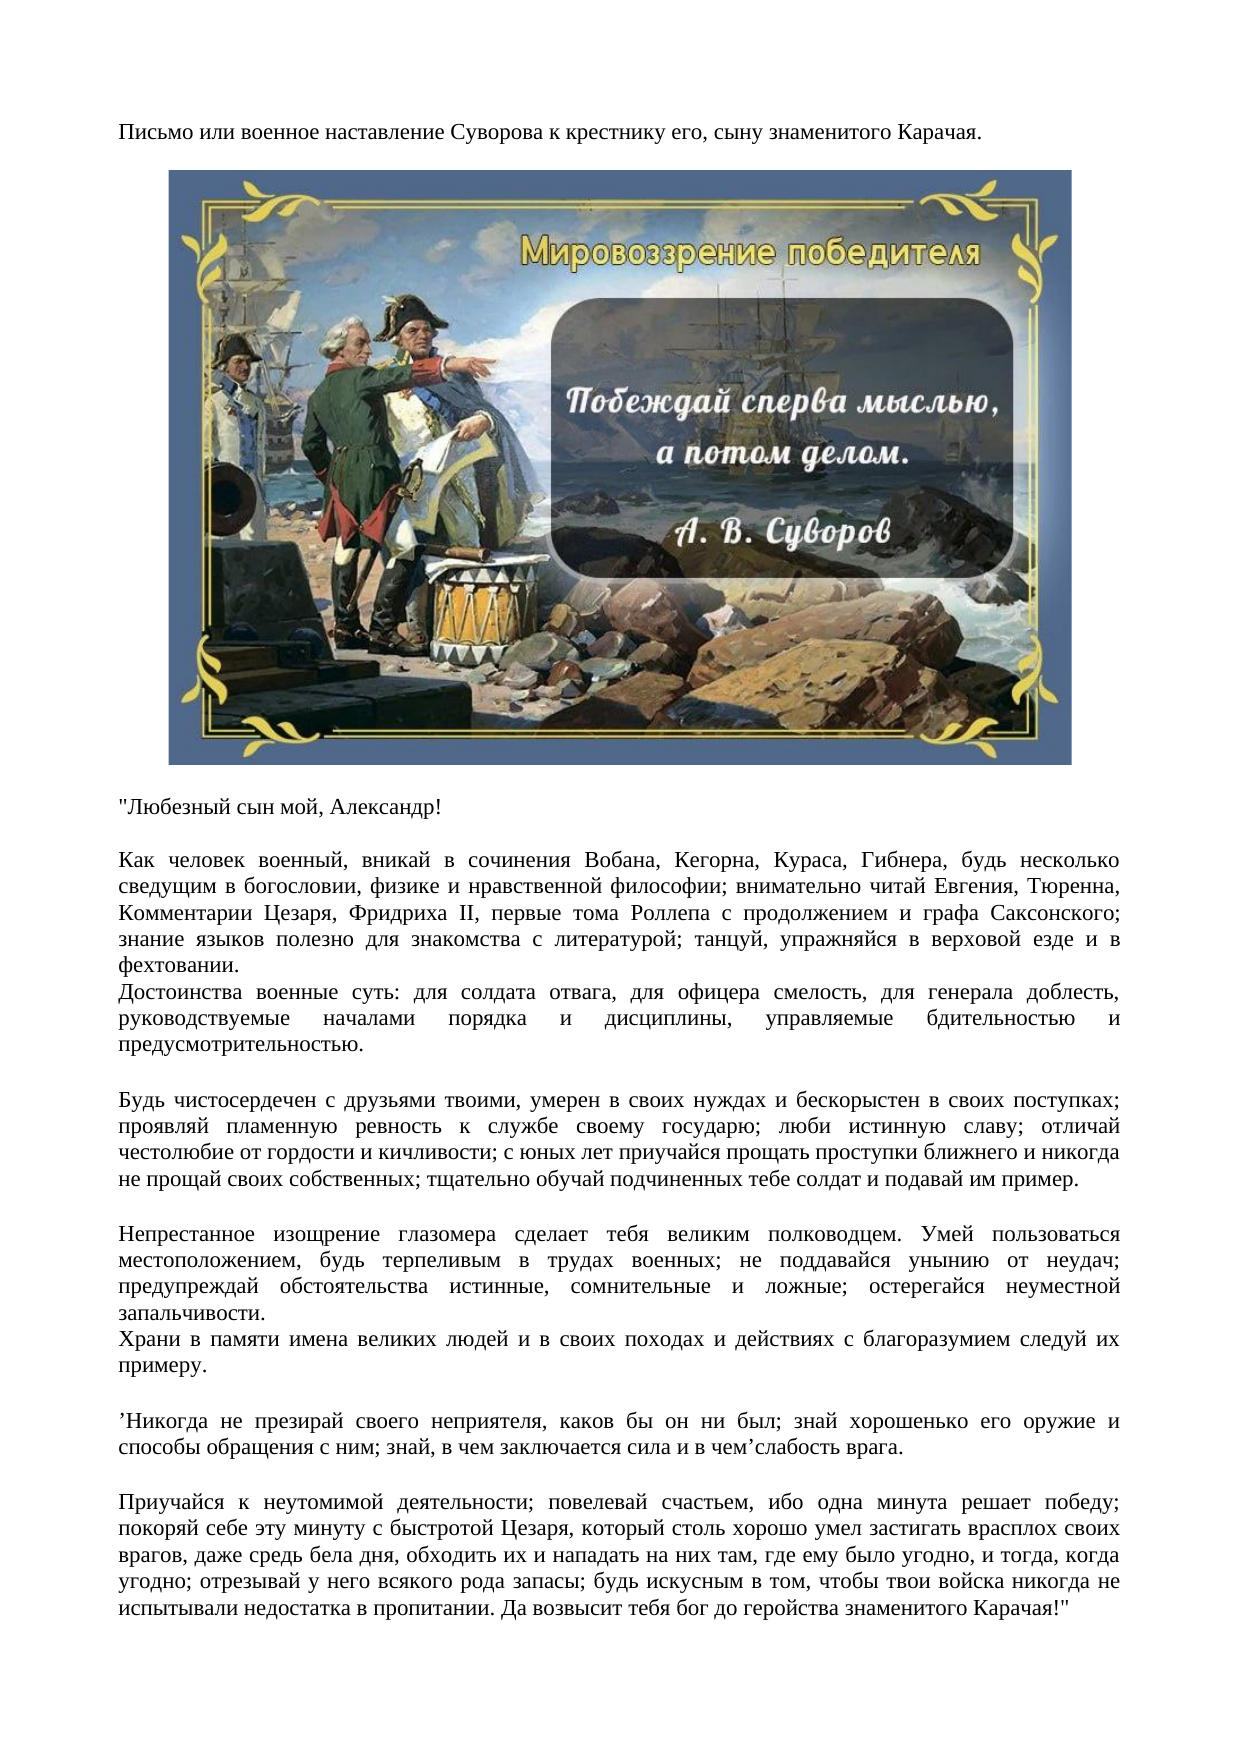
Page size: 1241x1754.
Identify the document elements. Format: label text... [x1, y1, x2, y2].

text Приучайся к неутомимой деятельности; повелевай счастьем, ибо одна минута решает победу; покоряй себе эту минуту с быстротой Цезаря, который столь хорошо умел застигать врасплох своих врагов, даже средь бела дня, обходить их и нападать на них там, где ему было угодно, и тогда, когда угодно; отрезывай у него всякого рода запасы; будь искусным в том, чтобы твои войска никогда не испытывали недостатка в пропитании. Да возвысит тебя бог до геройства знаменитого Карачая!" [118, 1459, 1122, 1620]
text Непрестанное изощрение глазомера сделает тебя великим полководцем. Умей пользоваться местоположением, будь терпеливым в трудах военных; не поддавайся унынию от неудач; предупреждай обстоятельства истинные, сомнительные и ложные; остерегайся неуместной запальчивости. Храни в памяти имена великих людей и в своих походах и действиях с благоразумием следуй их примеру. [118, 1191, 1122, 1378]
text Письмо или военное наставление Суворова к крестнику его, сыну знаменитого Карачая. [118, 118, 1122, 144]
text ’Никогда не презирай своего неприятеля, каков бы он ни был; знай хорошенько его оружие и способы обращения с ним; знай, в чем заключается сила и в чем’слабость врага. [118, 1378, 1122, 1459]
text Как человек военный, вникай в сочинения Вобана, Кегорна, Кураса, Гибнера, будь несколько сведущим в богословии, физике и нравственной философии; внимательно читай Евгения, Тюренна, Комментарии Цезаря, Фридриха II, первые тома Роллепа с продолжением и графа Саксонского; знание языков полезно для знакомства с литературой; танцуй, упражняйся в верховой езде и в фехтовании. Достоинства военные суть: для солдата отвага, для офицера смелость, для генерала доблесть, руководствуемые началами порядка и дисциплины, управляемые бдительностью и предусмотрительностью. [118, 846, 1122, 1057]
text "Любезный сын мой, Александр! [118, 793, 1122, 820]
text Будь чистосердечен с друзьями твоими, умерен в своих нуждах и бескорыстен в своих поступках; проявляй пламенную ревность к службе своему государю; люби истинную славу; отличай честолюбие от гордости и кичливости; с юных лет приучайся прощать проступки ближнего и никогда не прощай своих собственных; тщательно обучай подчиненных тебе солдат и подавай им пример. [118, 1057, 1122, 1191]
